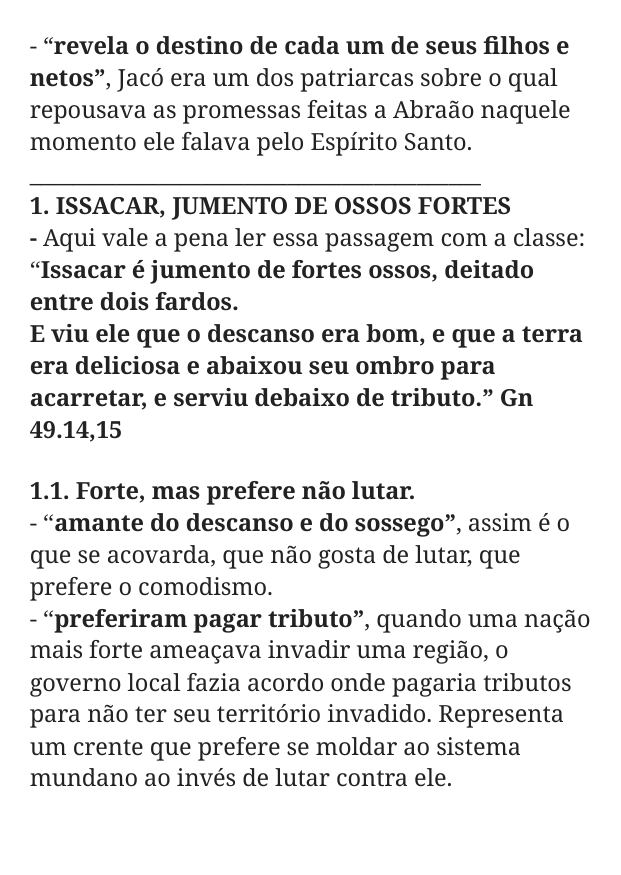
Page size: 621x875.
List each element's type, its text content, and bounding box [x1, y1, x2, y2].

text __________________________________________ [29, 157, 591, 189]
text - “revela o destino de cada um de seus filhos e netos”, Jacó era um dos patriarcas sobre o qual repousava as promessas feitas a Abraão naquele momento ele falava pelo Espírito Santo. [29, 29, 591, 157]
text “Issacar é jumento de fortes ossos, deitado entre dois fardos. E viu ele que o descanso era bom, e que a terra era deliciosa e abaixou seu ombro para acarretar, e serviu debaixo de tributo.” Gn 49.14,15 [29, 253, 591, 445]
text - Aqui vale a pena ler essa passagem com a classe: [29, 221, 591, 253]
text 1. ISSACAR, JUMENTO DE OSSOS FORTES [29, 189, 591, 221]
text 1.1. Forte, mas prefere não lutar. - “amante do descanso e do sossego”, assim é o que se acovarda, que não gosta de lutar, que prefere o comodismo. - “preferiram pagar tributo”, quando uma nação mais forte ameaçava invadir uma região, o governo local fazia acordo onde pagaria tributos para não ter seu território invadido. Representa um crente que prefere se moldar ao sistema mundano ao invés de lutar contra ele. [29, 445, 591, 794]
